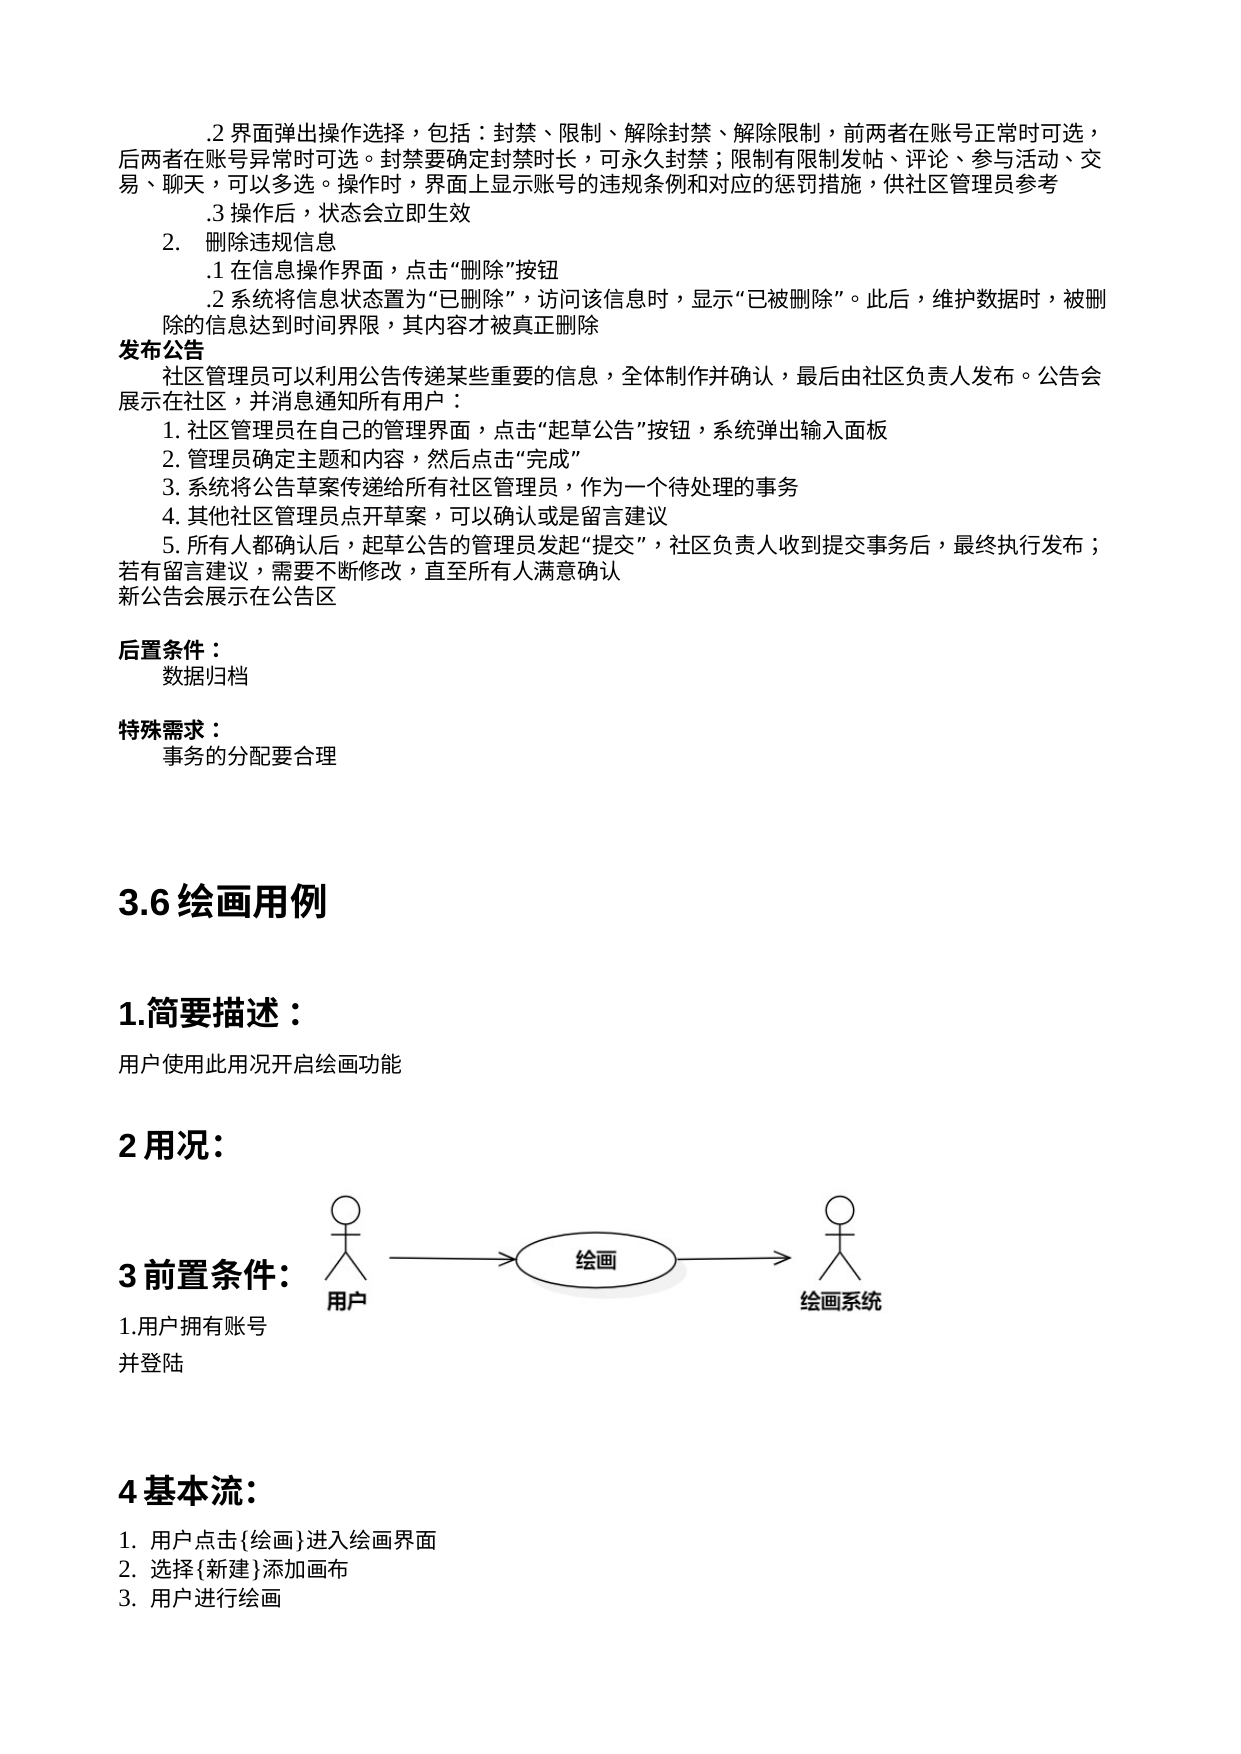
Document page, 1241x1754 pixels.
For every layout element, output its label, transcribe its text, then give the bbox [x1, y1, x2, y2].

text 用户使用此用况开启绘画功能 [118, 1047, 1122, 1079]
text 事务的分配要合理 [118, 744, 1122, 769]
text 后置条件： [118, 638, 1122, 664]
text [952, 1309, 1122, 1377]
list 删除违规信息 [118, 227, 1122, 255]
text .2 系统将信息状态置为“已删除”，访问该信息时，显示“已被删除”。此后，维护数据时，被删除的信息达到时间界限，其内容才被真正删除 [162, 284, 1122, 338]
list 所有人都确认后，起草公告的管理员发起“提交”，社区负责人收到提交事务后，最终执行发布；若有留言建议，需要不断修改，直至所有人满意确认 [118, 530, 1122, 584]
subtitle 2用况： [118, 1119, 1122, 1167]
list 选择{新建}添加画布 [118, 1554, 1122, 1583]
text .3 操作后，状态会立即生效 [118, 198, 1122, 227]
text 特殊需求： [118, 718, 1122, 744]
list 管理员确定主题和内容，然后点击“完成” [118, 444, 1122, 472]
picture [288, 1180, 952, 1384]
text 社区管理员可以利用公告传递某些重要的信息，全体制作并确认，最后由社区负责人发布。公告会展示在社区，并消息通知所有用户： [118, 364, 1122, 415]
subtitle 3前置条件： [118, 1248, 288, 1297]
list 用户点击{绘画}进入绘画界面 [118, 1526, 1122, 1554]
subtitle 1.简要描述 ： [118, 987, 1122, 1035]
list 用户进行绘画 [118, 1583, 1122, 1612]
text 数据归档 [118, 664, 1122, 689]
text 发布公告 [118, 338, 1122, 364]
list 其他社区管理员点开草案，可以确认或是留言建议 [118, 501, 1122, 530]
subtitle 4基本流： [118, 1465, 1122, 1513]
text .2 界面弹出操作选择，包括：封禁、限制、解除封禁、解除限制，前两者在账号正常时可选，后两者在账号异常时可选。封禁要确定封禁时长，可永久封禁；限制有限制发帖、评论、参与活动、交易、聊天，可以多选。操作时，界面上显示账号的违规条例和对应的惩罚措施，供社区管理员参考 [118, 118, 1122, 198]
list 系统将公告草案传递给所有社区管理员，作为一个待处理的事务 [118, 472, 1122, 501]
list 社区管理员在自己的管理界面，点击“起草公告”按钮，系统弹出输入面板 [118, 415, 1122, 444]
subtitle 3前置条件： [952, 1248, 1122, 1297]
text 新公告会展示在公告区 [118, 584, 1122, 610]
text .1 在信息操作界面，点击“删除”按钮 [162, 255, 1122, 284]
subtitle 3.6绘画用例 [118, 881, 1122, 925]
text 1.用户拥有账号并登陆 [118, 1309, 288, 1377]
